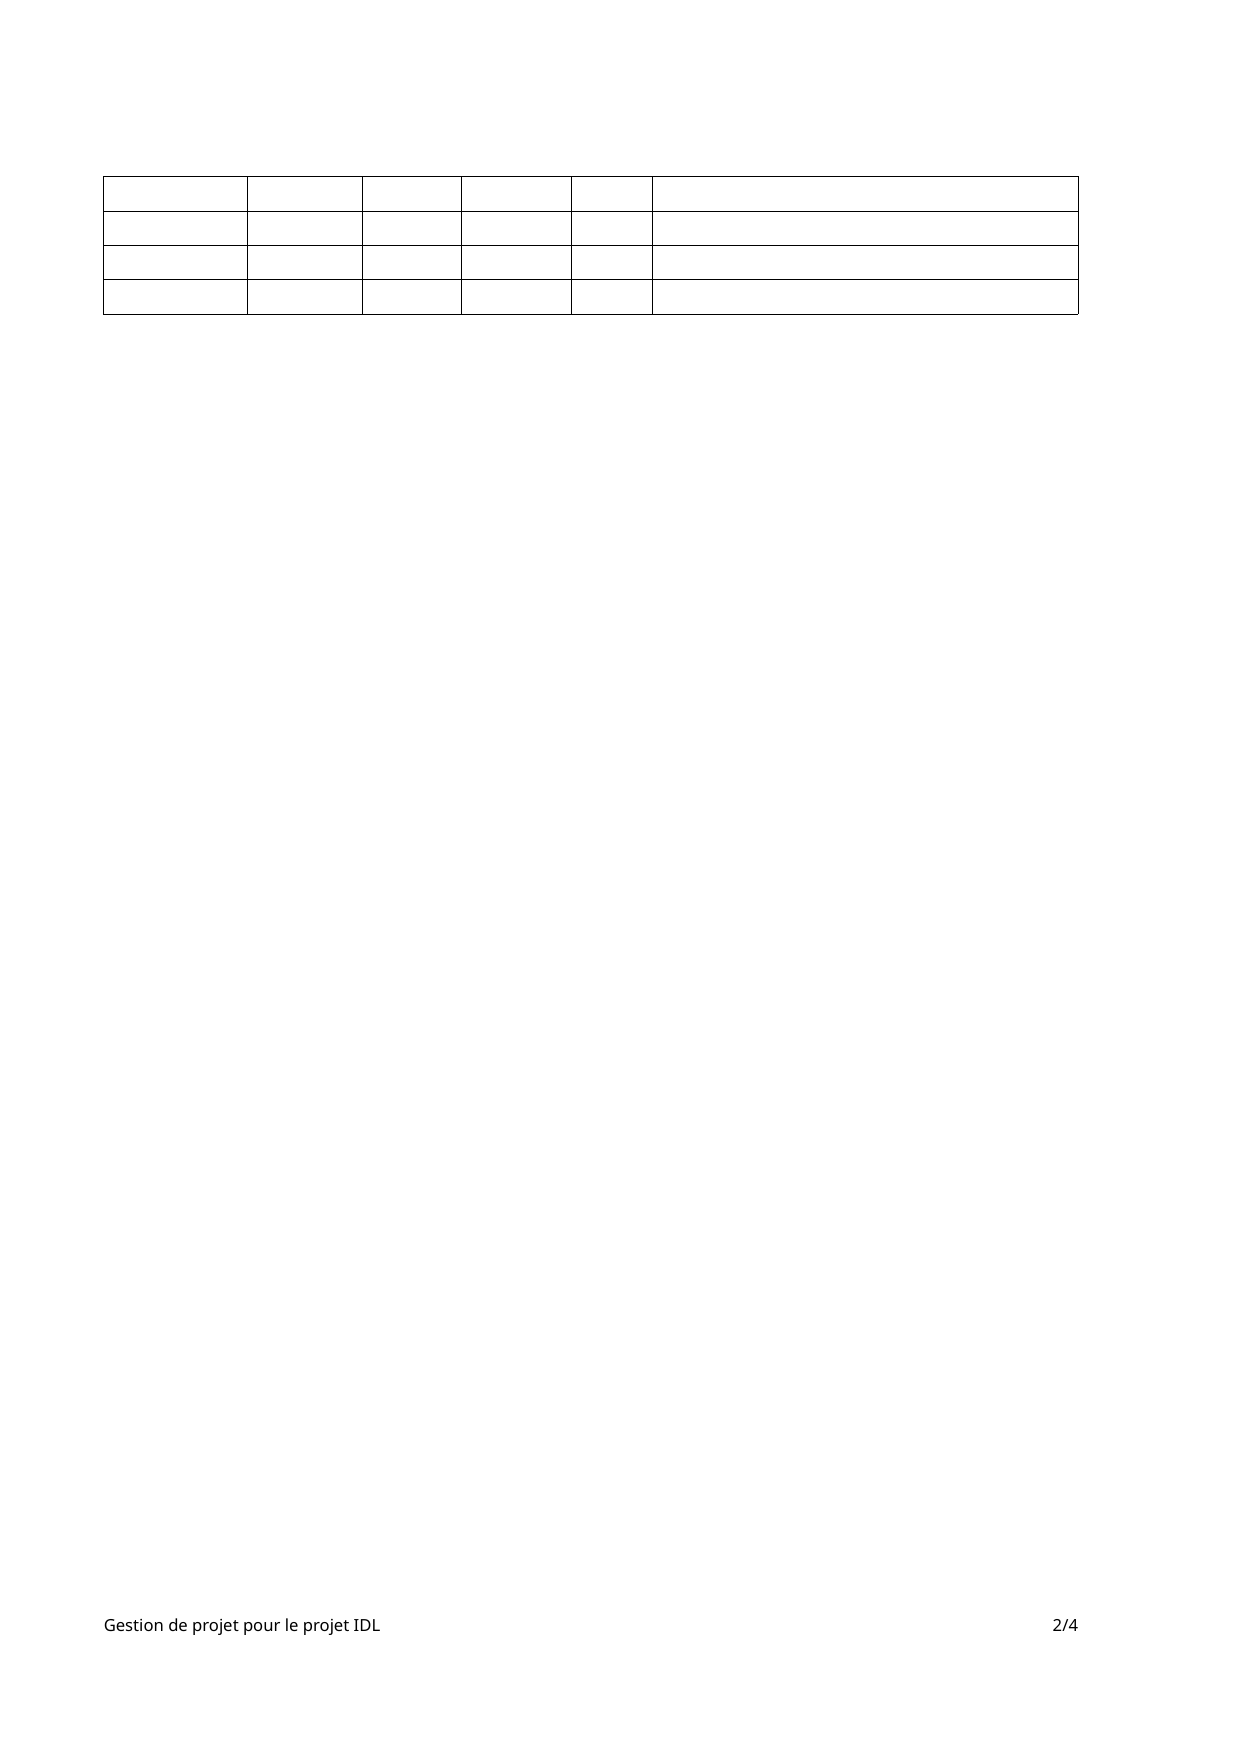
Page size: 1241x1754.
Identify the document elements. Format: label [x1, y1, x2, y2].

table_cell [104, 246, 247, 279]
table_cell [653, 246, 1078, 279]
table_cell [104, 177, 247, 211]
table_cell [248, 177, 362, 211]
table_cell [363, 280, 461, 313]
table_cell [462, 212, 571, 245]
table_cell [248, 212, 362, 245]
table_cell [248, 280, 362, 313]
table_cell [363, 212, 461, 245]
table_cell [104, 280, 247, 313]
table_cell [462, 246, 571, 279]
table_cell [572, 177, 652, 211]
table_cell [248, 246, 362, 279]
table_cell [653, 212, 1078, 245]
table_cell [572, 212, 652, 245]
table_cell [572, 246, 652, 279]
table_cell [653, 177, 1078, 211]
table_cell [363, 177, 461, 211]
table_cell [104, 212, 247, 245]
table_cell [462, 280, 571, 313]
table_cell [462, 177, 571, 211]
table_cell [653, 280, 1078, 313]
table_cell [363, 246, 461, 279]
table_cell [572, 280, 652, 313]
